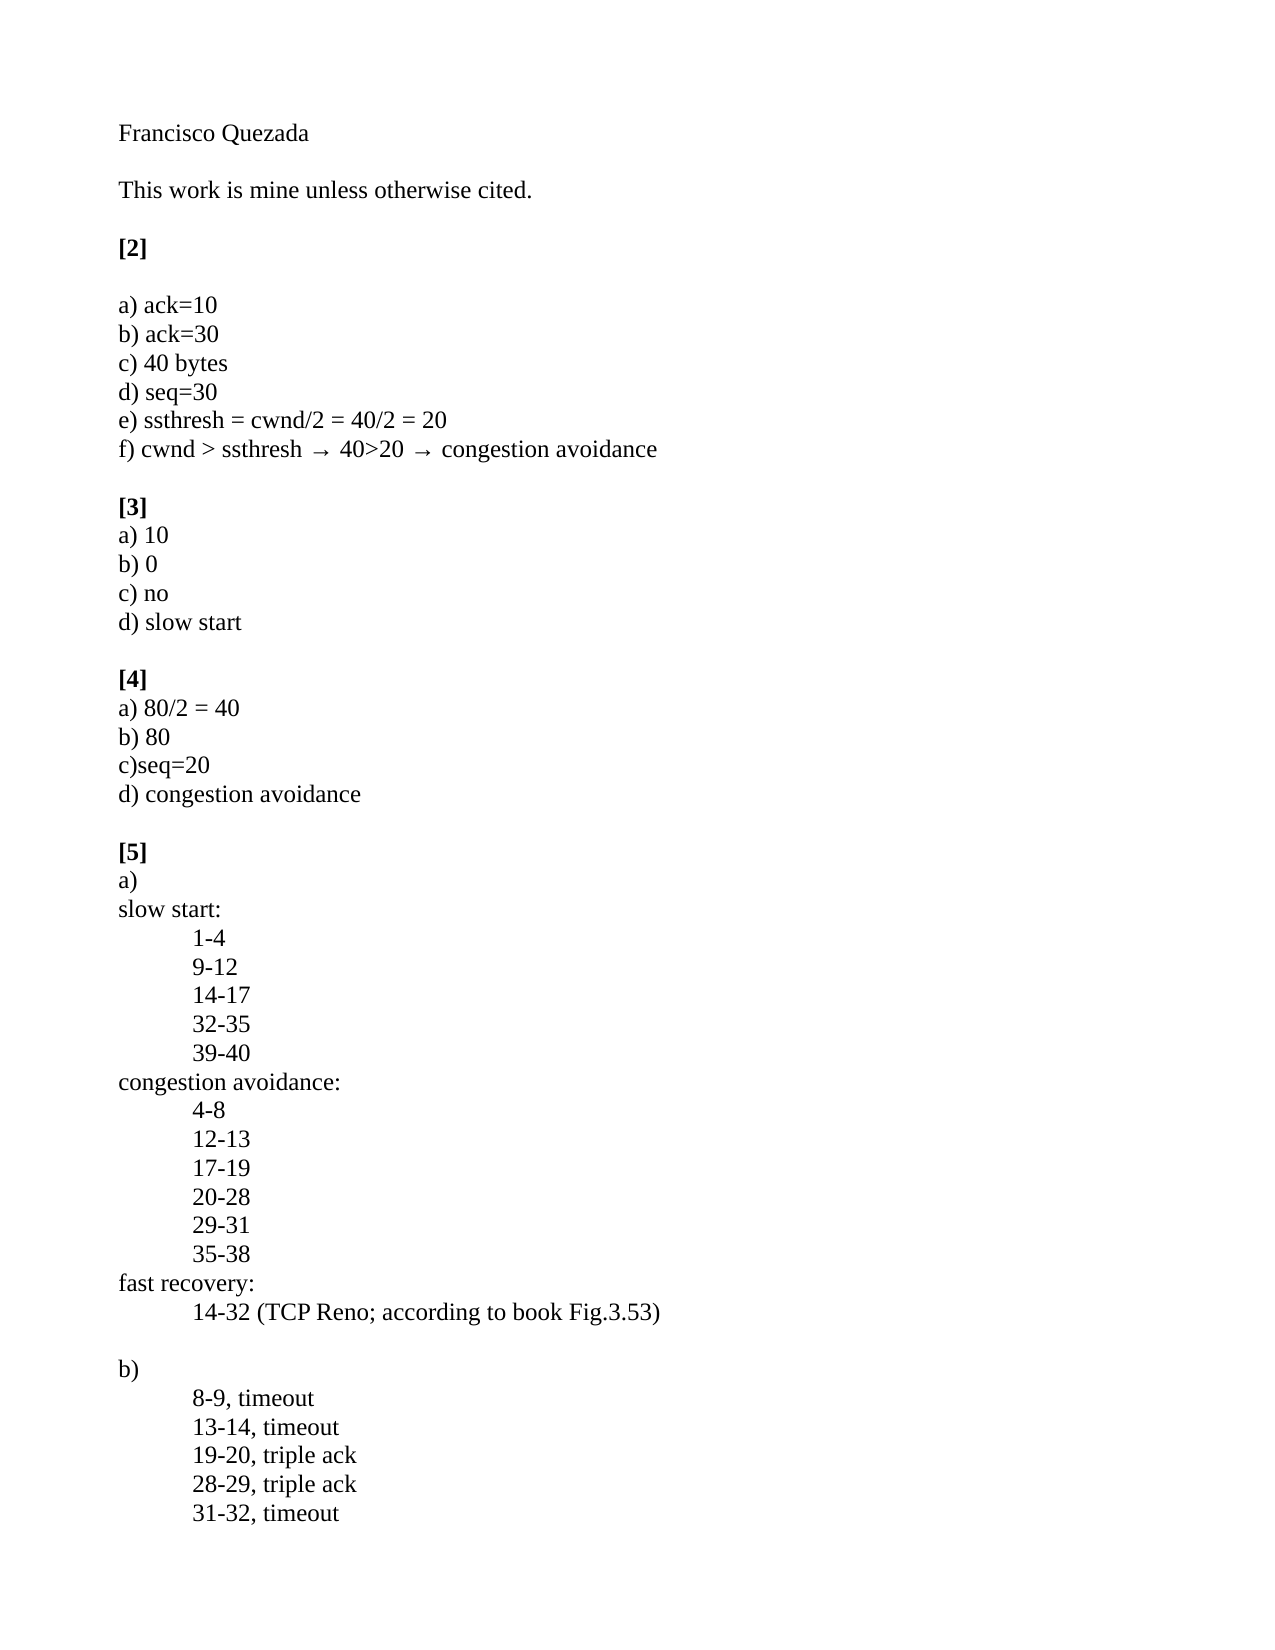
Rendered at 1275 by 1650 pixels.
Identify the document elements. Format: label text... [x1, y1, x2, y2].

text [3] [118, 492, 1157, 521]
text fast recovery: [118, 1268, 1157, 1297]
text b) ack=30 [118, 319, 1157, 348]
text c) no [118, 578, 1157, 607]
text a) ack=10 [118, 291, 1157, 319]
text 31-32, timeout [118, 1498, 1157, 1527]
text a) [118, 866, 1157, 894]
text 1-4 [118, 923, 1157, 952]
text f) cwnd > ssthresh → 40>20 → congestion avoidance [118, 434, 1157, 463]
text 12-13 [118, 1124, 1157, 1153]
text d) congestion avoidance [118, 779, 1157, 808]
text e) ssthresh = cwnd/2 = 40/2 = 20 [118, 406, 1157, 434]
text d) slow start [118, 607, 1157, 636]
text Francisco Quezada [118, 118, 1157, 147]
text c) 40 bytes [118, 348, 1157, 377]
text 39-40 [118, 1038, 1157, 1067]
text a) 80/2 = 40 [118, 693, 1157, 722]
text This work is mine unless otherwise cited. [118, 176, 1157, 204]
text 4-8 [118, 1096, 1157, 1124]
text a) 10 [118, 521, 1157, 549]
text 28-29, triple ack [118, 1469, 1157, 1498]
text [5] [118, 837, 1157, 866]
text 14-32 (TCP Reno; according to book Fig.3.53) [118, 1297, 1157, 1326]
text 29-31 [118, 1211, 1157, 1239]
text 17-19 [118, 1153, 1157, 1182]
text b) [118, 1354, 1157, 1383]
text [2] [118, 233, 1157, 262]
text b) 80 [118, 722, 1157, 751]
text 13-14, timeout [118, 1412, 1157, 1441]
text b) 0 [118, 549, 1157, 578]
text [4] [118, 664, 1157, 693]
text 19-20, triple ack [118, 1441, 1157, 1469]
text 9-12 [118, 952, 1157, 981]
text 32-35 [118, 1009, 1157, 1038]
text c)seq=20 [118, 751, 1157, 779]
text slow start: [118, 894, 1157, 923]
text 35-38 [118, 1239, 1157, 1268]
text d) seq=30 [118, 377, 1157, 406]
text 8-9, timeout [118, 1383, 1157, 1412]
text congestion avoidance: [118, 1067, 1157, 1096]
text 20-28 [118, 1182, 1157, 1211]
text 14-17 [118, 981, 1157, 1009]
